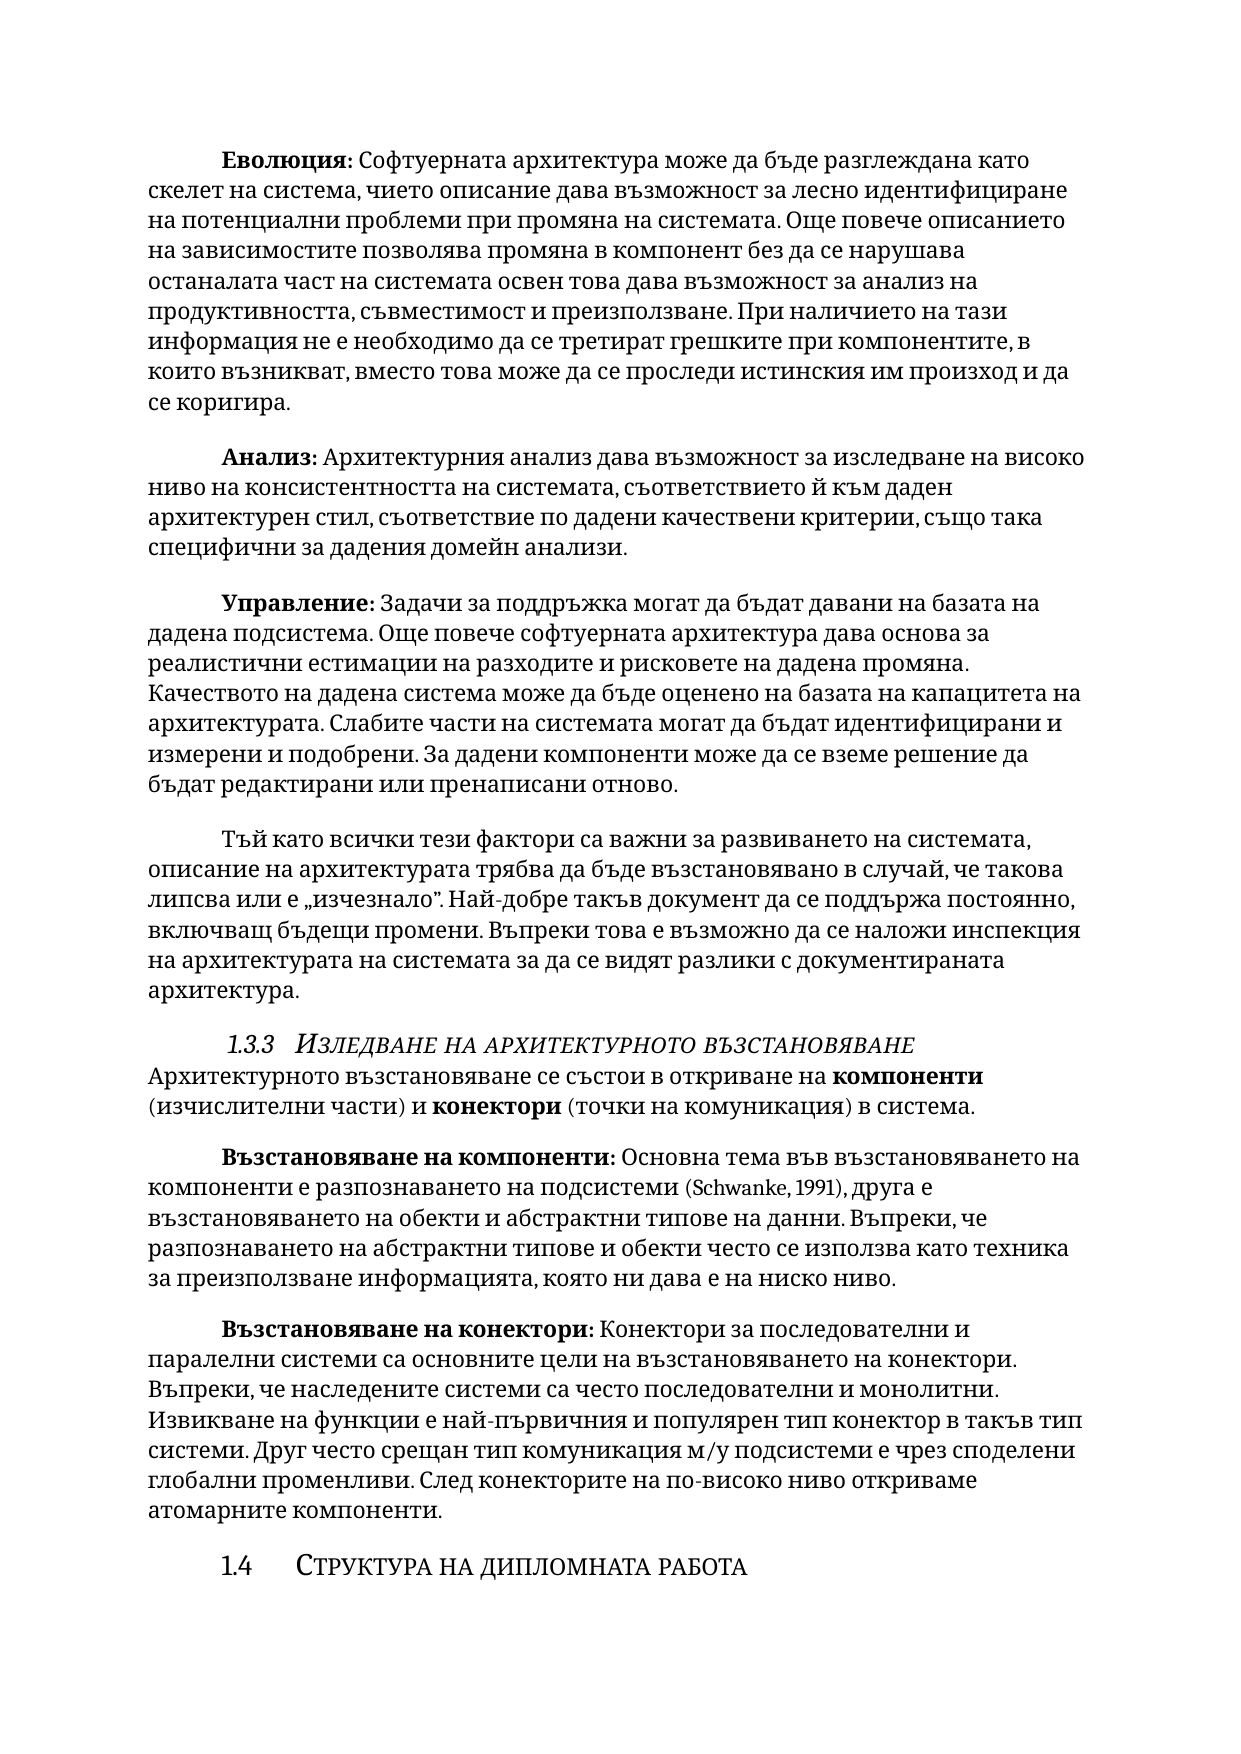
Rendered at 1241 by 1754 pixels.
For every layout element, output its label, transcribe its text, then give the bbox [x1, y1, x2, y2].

text Възстановяване на компоненти: Основна тема във възстановяването на компоненти е разпознаването на подсистеми (Schwanke, 1991), друга е възстановяването на обекти и абстрактни типове на данни. Въпреки, че разпознаването на абстрактни типове и обекти често се използва като техника за преизползване информацията, която ни дава е на ниско ниво. [148, 1145, 1093, 1292]
text Еволюция: Софтуерната архитектура може да бъде разглеждана като скелет на система, чието описание дава възможност за лесно идентифициране на потенциални проблеми при промяна на системата. Още повече описанието на зависимостите позволява промяна в компонент без да се нарушава останалата част на системата освен това дава възможност за анализ на продуктивността, съвместимост и преизползване. При наличието на тази информация не е необходимо да се третират грешките при компонентите, в които възникват, вместо това може да се проследи истинския им произход и да се коригира. [148, 148, 1093, 416]
subtitle Изледване на архитектурното възстановяване [223, 1029, 1093, 1060]
text Управление: Задачи за поддръжка могат да бъдат давани на базата на дадена подсистема. Още повече софтуерната архитектура дава основа за реалистични естимации на разходите и рисковете на дадена промяна. Качеството на дадена система може да бъде оценено на базата на капацитета на архитектурата. Слабите части на системата могат да бъдат идентифицирани и измерени и подобрени. За дадени компоненти може да се вземе решение да бъдат редактирани или пренаписани отново. [148, 590, 1093, 798]
text Възстановяване на конектори: Конектори за последователни и паралелни системи са основните цели на възстановяването на конектори. Въпреки, че наследените системи са често последователни и монолитни. Извикване на функции е най-първичния и популярен тип конектор в такъв тип системи. Друг често срещан тип комуникация м/у подсистеми е чрез споделени глобални променливи. След конекторите на по-високо ниво откриваме атомарните компоненти. [148, 1317, 1093, 1524]
text Анализ: Архитектурния анализ дава възможност за изследване на високо ниво на консистентността на системата, съответствието й към даден архитектурен стил, съответствие по дадени качествени критерии, също така специфични за дадения домейн анализи. [148, 444, 1093, 561]
subtitle Структура на дипломната работа [208, 1549, 1093, 1583]
text Архитектурното възстановяване се състои в откриване на компоненти (изчислителни части) и конектори (точки на комуникация) в система. [148, 1064, 1093, 1120]
text Тъй като всички тези фактори са важни за развиването на системата, описание на архитектурата трябва да бъде възстановявано в случай, че такова липсва или е „изчезнало”. Най-добре такъв документ да се поддържа постоянно, включващ бъдещи промени. Въпреки това е възможно да се наложи инспекция на архитектурата на системата за да се видят разлики с документираната архитектура. [148, 827, 1093, 1004]
